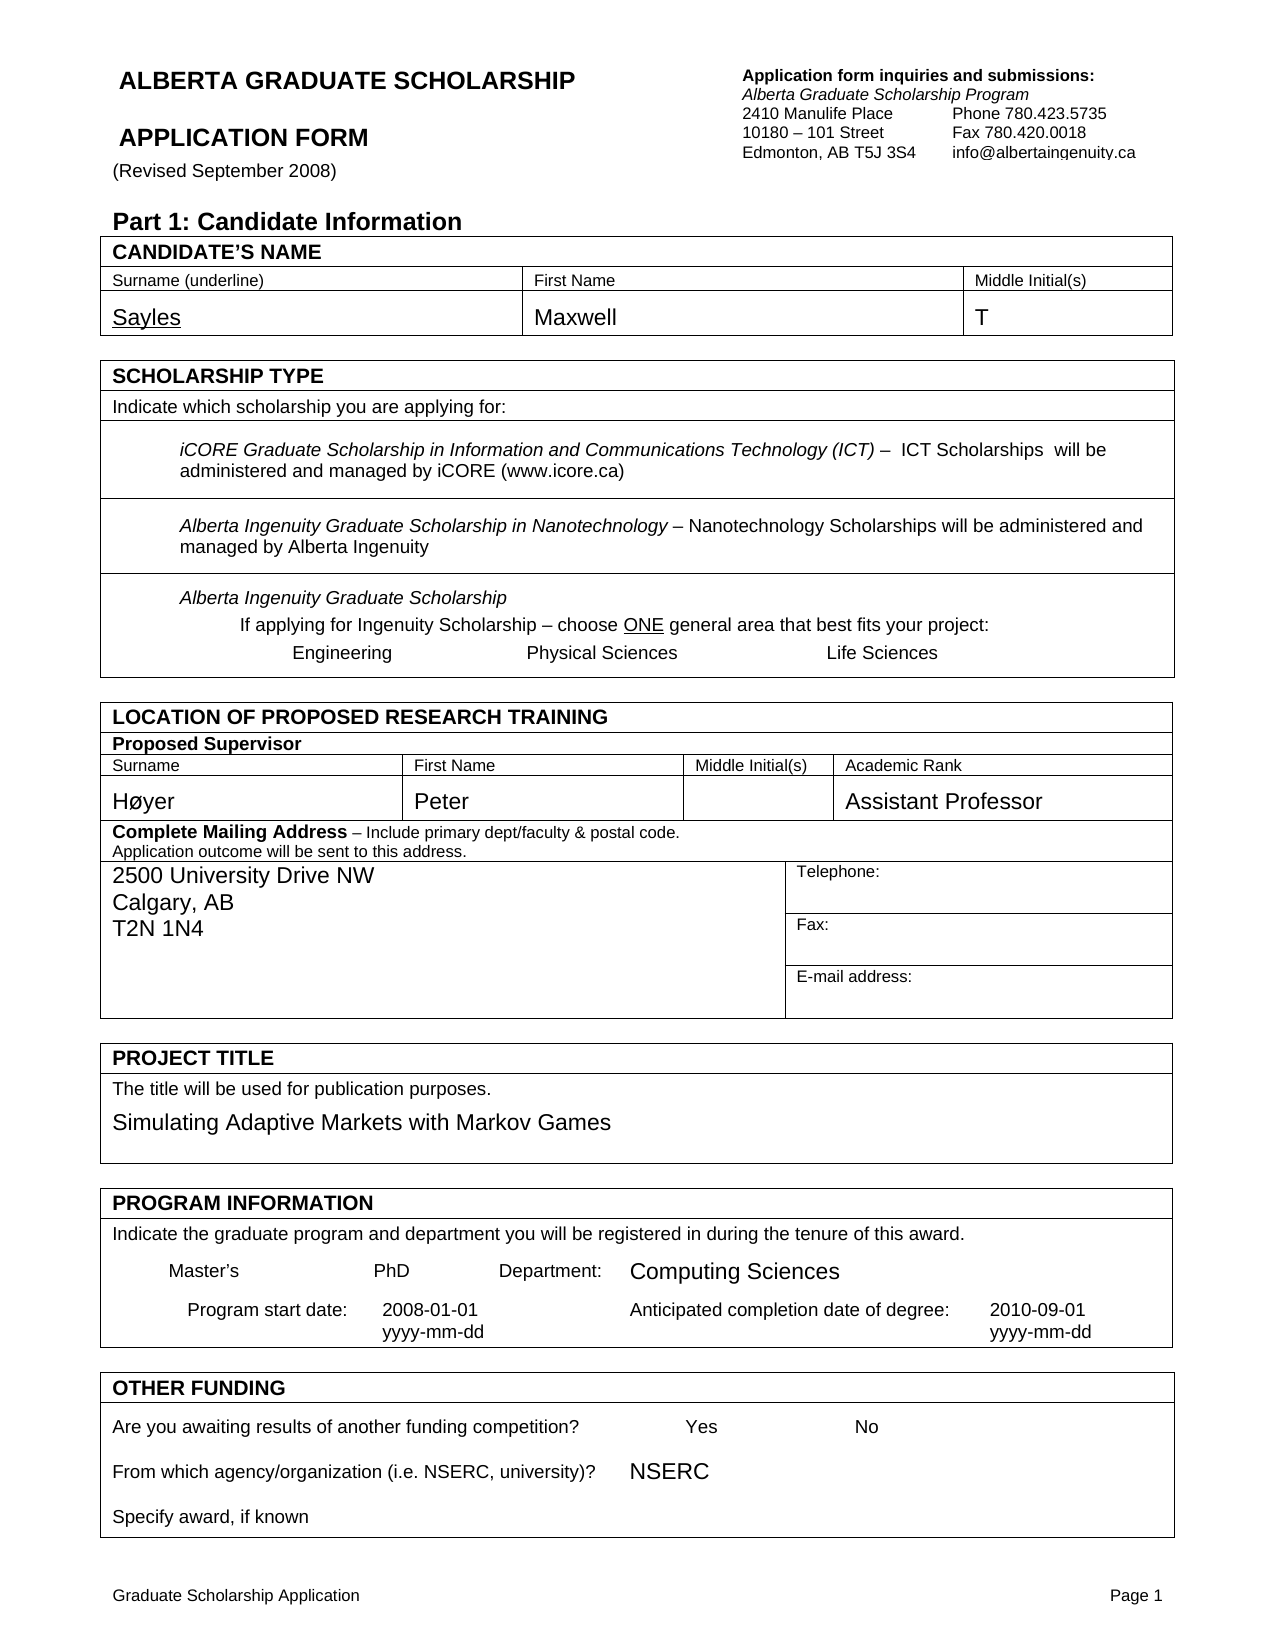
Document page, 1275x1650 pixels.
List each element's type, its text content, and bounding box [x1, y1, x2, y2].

table_cell PhD [307, 1248, 466, 1294]
table_cell First Name [523, 267, 963, 290]
text Alberta Graduate Scholarship Program [742, 85, 1184, 104]
table_cell Department: [466, 1248, 618, 1294]
text Application form inquiries and submissions: [742, 66, 1184, 85]
table_cell Fax: [786, 914, 1172, 965]
table_cell [618, 1492, 1174, 1537]
table_cell T [964, 291, 1172, 335]
table_header Telephone: [786, 862, 1172, 913]
table_cell Computing Sciences [618, 1248, 1172, 1294]
table_cell [101, 421, 168, 498]
table_cell Surname (underline) [101, 267, 522, 290]
table_cell No [843, 1403, 1174, 1447]
table_cell Complete Mailing Address – Include primary dept/faculty & postal code. Application outcome will be sent to this address. [101, 821, 1172, 861]
table_cell Simulating Adaptive Markets with Markov Games [101, 1103, 1172, 1162]
table_cell Anticipated completion date of degree: 2010-09-01 yyyy-mm-dd [618, 1294, 1172, 1347]
table_cell Sayles [101, 291, 522, 335]
text 10180 – 101 Street Fax 780.420.0018 [742, 123, 1184, 142]
table_cell Are you awaiting results of another funding competition? [101, 1403, 618, 1447]
table_cell The title will be used for publication purposes. [101, 1074, 1172, 1102]
table_cell Assistant Professor [834, 776, 1172, 819]
table_header PROJECT TITLE [101, 1044, 1172, 1072]
table_cell First Name [403, 755, 683, 774]
text Part 1: Candidate Information [112, 207, 1162, 236]
table_cell [101, 499, 168, 572]
table_cell Alberta Ingenuity Graduate Scholarship If applying for Ingenuity Scholarship – choose ONE general area that best fits your project: Engineering Physical Sciences Life Sciences [168, 574, 1174, 677]
table_cell E-mail address: [786, 966, 1172, 1017]
table_cell Master’s [101, 1248, 307, 1294]
table_cell NSERC [618, 1447, 1174, 1492]
table_cell Indicate which scholarship you are applying for: [101, 391, 1174, 420]
text APPLICATION FORM [119, 123, 615, 152]
text (Revised September 2008) [112, 159, 1162, 181]
text ALBERTA GRADUATE SCHOLARSHIP [119, 66, 615, 94]
table_cell Middle Initial(s) [684, 755, 833, 774]
table_cell Proposed Supervisor [101, 733, 1172, 754]
table_cell [785, 1403, 843, 1447]
table_cell From which agency/organization (i.e. NSERC, university)? [101, 1447, 618, 1492]
table_cell Program start date: 2008-01-01 yyyy-mm-dd [101, 1294, 618, 1347]
table_cell Maxwell [523, 291, 963, 335]
table_header PROGRAM INFORMATION [101, 1189, 1172, 1217]
table_cell Surname [101, 755, 402, 774]
table_cell Høyer [101, 776, 402, 819]
table_header LOCATION OF PROPOSED RESEARCH TRAINING [101, 703, 1172, 732]
text 2410 Manulife Place Phone 780.423.5735 [742, 104, 1184, 123]
table_header CANDIDATE’S NAME [101, 237, 1172, 266]
table_cell Middle Initial(s) [964, 267, 1172, 290]
table_cell Indicate the graduate program and department you will be registered in during the tenure of this award. [101, 1219, 1172, 1247]
table_header OTHER FUNDING [101, 1373, 1174, 1402]
table_cell [101, 574, 168, 677]
table_cell 2500 University Drive NW Calgary, AB T2N 1N4 [101, 862, 785, 1017]
table_cell Specify award, if known [101, 1492, 618, 1537]
table_cell Academic Rank [834, 755, 1172, 774]
table_header SCHOLARSHIP TYPE [101, 361, 1174, 390]
table_cell Peter [403, 776, 683, 819]
table_cell Alberta Ingenuity Graduate Scholarship in Nanotechnology – Nanotechnology Scholarships will be administered and managed by Alberta Ingenuity [168, 499, 1174, 572]
table_cell [618, 1403, 674, 1447]
table_cell [684, 776, 833, 819]
table_cell Yes [674, 1403, 785, 1447]
text Edmonton, AB T5J 3S4 info@albertaingenuity.ca [742, 142, 1184, 160]
table_cell iCORE Graduate Scholarship in Information and Communications Technology (ICT) – ICT Scholarships will be administered and managed by iCORE (www.icore.ca) [168, 421, 1174, 498]
